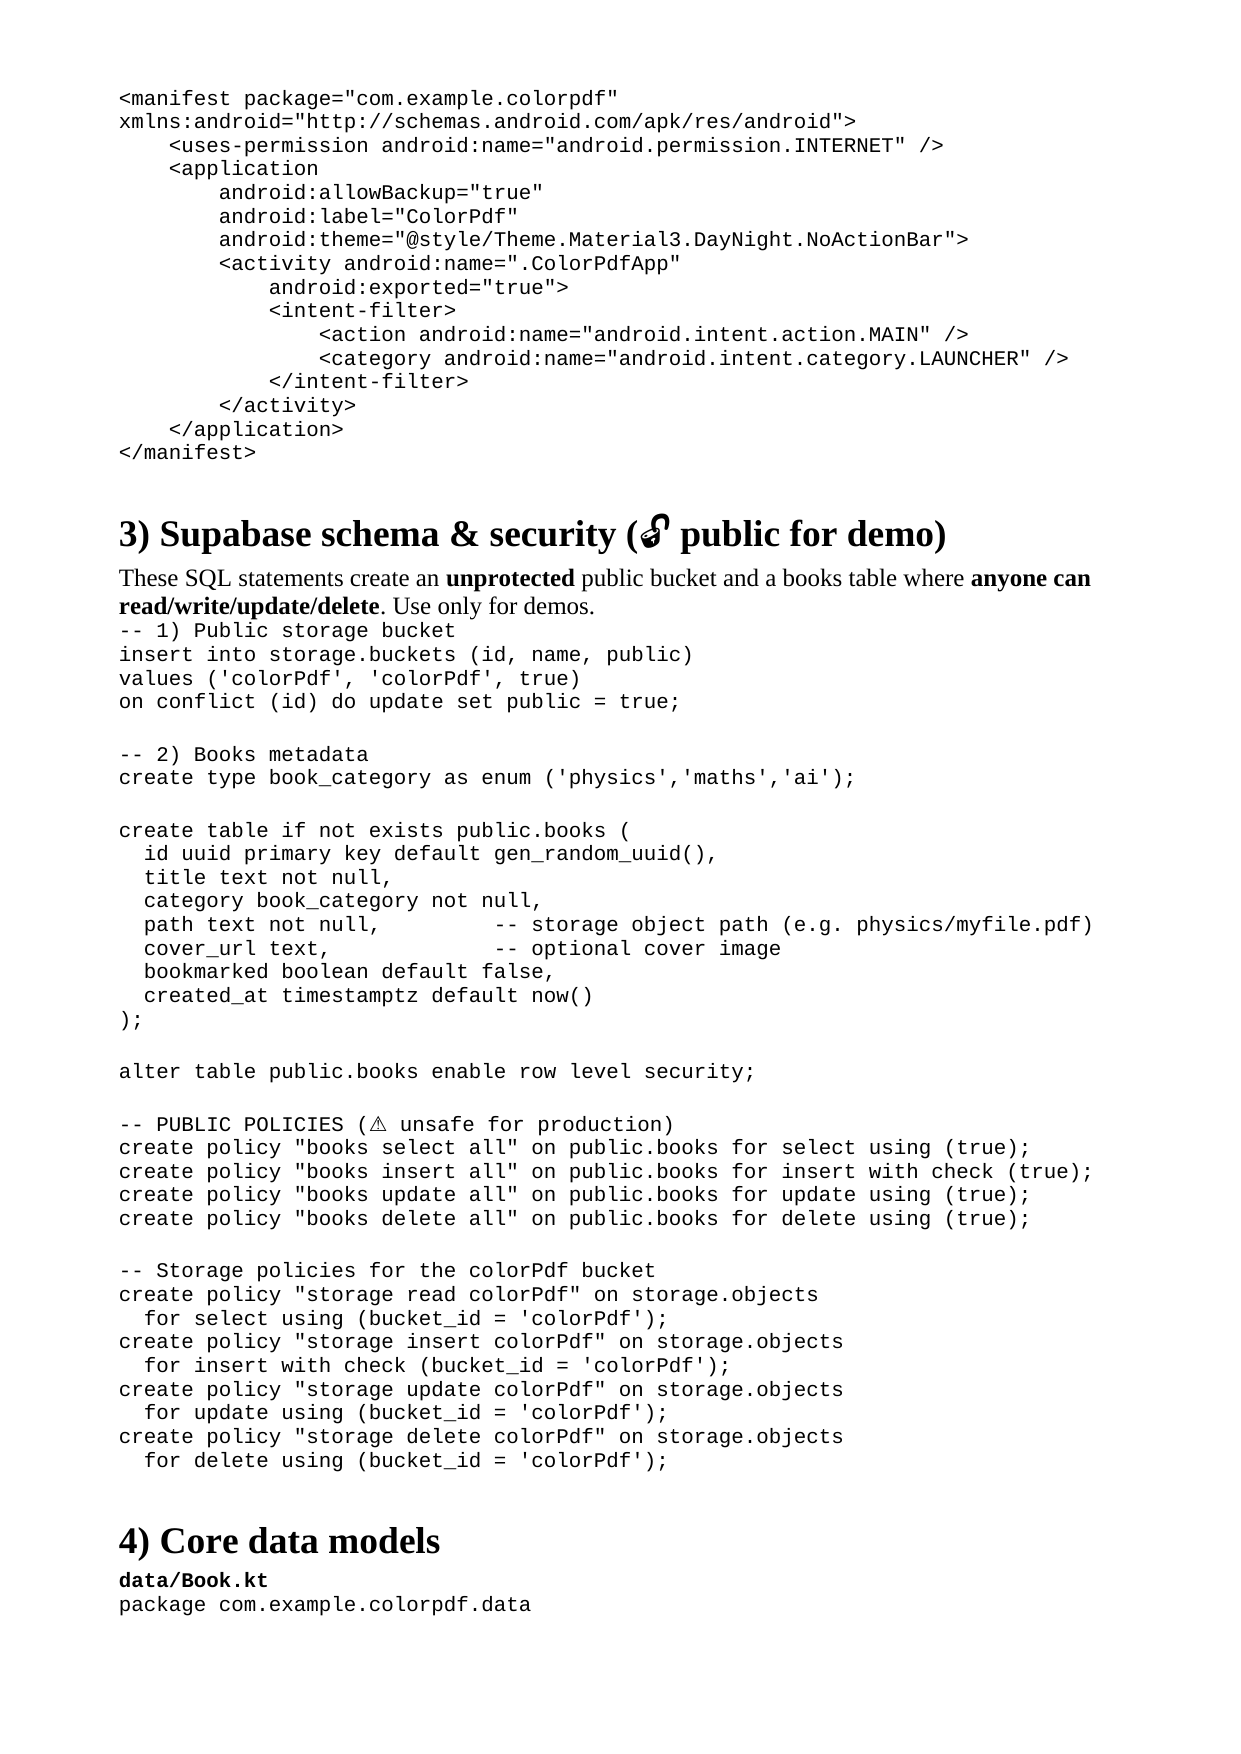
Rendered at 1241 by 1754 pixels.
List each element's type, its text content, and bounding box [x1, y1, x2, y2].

text <uses-permission android:name="android.permission.INTERNET" /> [119, 135, 1121, 158]
text </activity> [119, 395, 1121, 418]
text created_at timestamptz default now() [119, 985, 1121, 1009]
text create table if not exists public.books ( [119, 819, 1121, 843]
text -- PUBLIC POLICIES (⚠️ unsafe for production) [119, 1113, 1121, 1137]
text id uuid primary key default gen_random_uuid(), [119, 843, 1121, 867]
text <activity android:name=".ColorPdfApp" [119, 253, 1121, 277]
text create policy "books insert all" on public.books for insert with check (true); [119, 1161, 1121, 1184]
text -- 2) Books metadata [119, 743, 1121, 767]
text -- 1) Public storage bucket [119, 620, 1121, 644]
text ); [119, 1009, 1121, 1032]
text on conflict (id) do update set public = true; [119, 691, 1121, 715]
text create type book_category as enum ('physics','maths','ai'); [119, 767, 1121, 791]
text for insert with check (bucket_id = 'colorPdf'); [119, 1355, 1121, 1379]
text bookmarked boolean default false, [119, 961, 1121, 985]
text create policy "storage update colorPdf" on storage.objects [119, 1379, 1121, 1402]
text title text not null, [119, 867, 1121, 891]
text <category android:name="android.intent.category.LAUNCHER" /> [119, 348, 1121, 371]
text for update using (bucket_id = 'colorPdf'); [119, 1402, 1121, 1426]
text </manifest> [119, 442, 1121, 466]
text create policy "books select all" on public.books for select using (true); [119, 1137, 1121, 1161]
text create policy "storage read colorPdf" on storage.objects [119, 1284, 1121, 1308]
text create policy "storage insert colorPdf" on storage.objects [119, 1331, 1121, 1355]
text create policy "books delete all" on public.books for delete using (true); [119, 1208, 1121, 1232]
text for select using (bucket_id = 'colorPdf'); [119, 1308, 1121, 1331]
text package com.example.colorpdf.data [119, 1594, 1121, 1617]
text <intent-filter> [119, 300, 1121, 324]
text 3) Supabase schema & security (🔓 public for demo) [119, 511, 1121, 554]
text path text not null, -- storage object path (e.g. physics/myfile.pdf) [119, 914, 1121, 938]
text android:label="ColorPdf" [119, 206, 1121, 229]
text <manifest package="com.example.colorpdf" xmlns:android="http://schemas.android.com/apk/res/android"> [119, 87, 1121, 135]
text android:allowBackup="true" [119, 182, 1121, 206]
text 4) Core data models [119, 1519, 1121, 1562]
text cover_url text, -- optional cover image [119, 938, 1121, 961]
text <application [119, 158, 1121, 182]
text insert into storage.buckets (id, name, public) [119, 644, 1121, 667]
text data/Book.kt [119, 1570, 1121, 1594]
text values ('colorPdf', 'colorPdf', true) [119, 667, 1121, 691]
text </intent-filter> [119, 371, 1121, 395]
text alter table public.books enable row level security; [119, 1061, 1121, 1085]
text android:theme="@style/Theme.Material3.DayNight.NoActionBar"> [119, 229, 1121, 253]
text android:exported="true"> [119, 277, 1121, 300]
text <action android:name="android.intent.action.MAIN" /> [119, 324, 1121, 348]
text create policy "books update all" on public.books for update using (true); [119, 1184, 1121, 1208]
text for delete using (bucket_id = 'colorPdf'); [119, 1450, 1121, 1473]
text category book_category not null, [119, 891, 1121, 914]
text create policy "storage delete colorPdf" on storage.objects [119, 1426, 1121, 1450]
text These SQL statements create an unprotected public bucket and a books table where anyone can read/write/update/delete. Use only for demos. [119, 563, 1121, 620]
text </application> [119, 418, 1121, 442]
text -- Storage policies for the colorPdf bucket [119, 1261, 1121, 1284]
